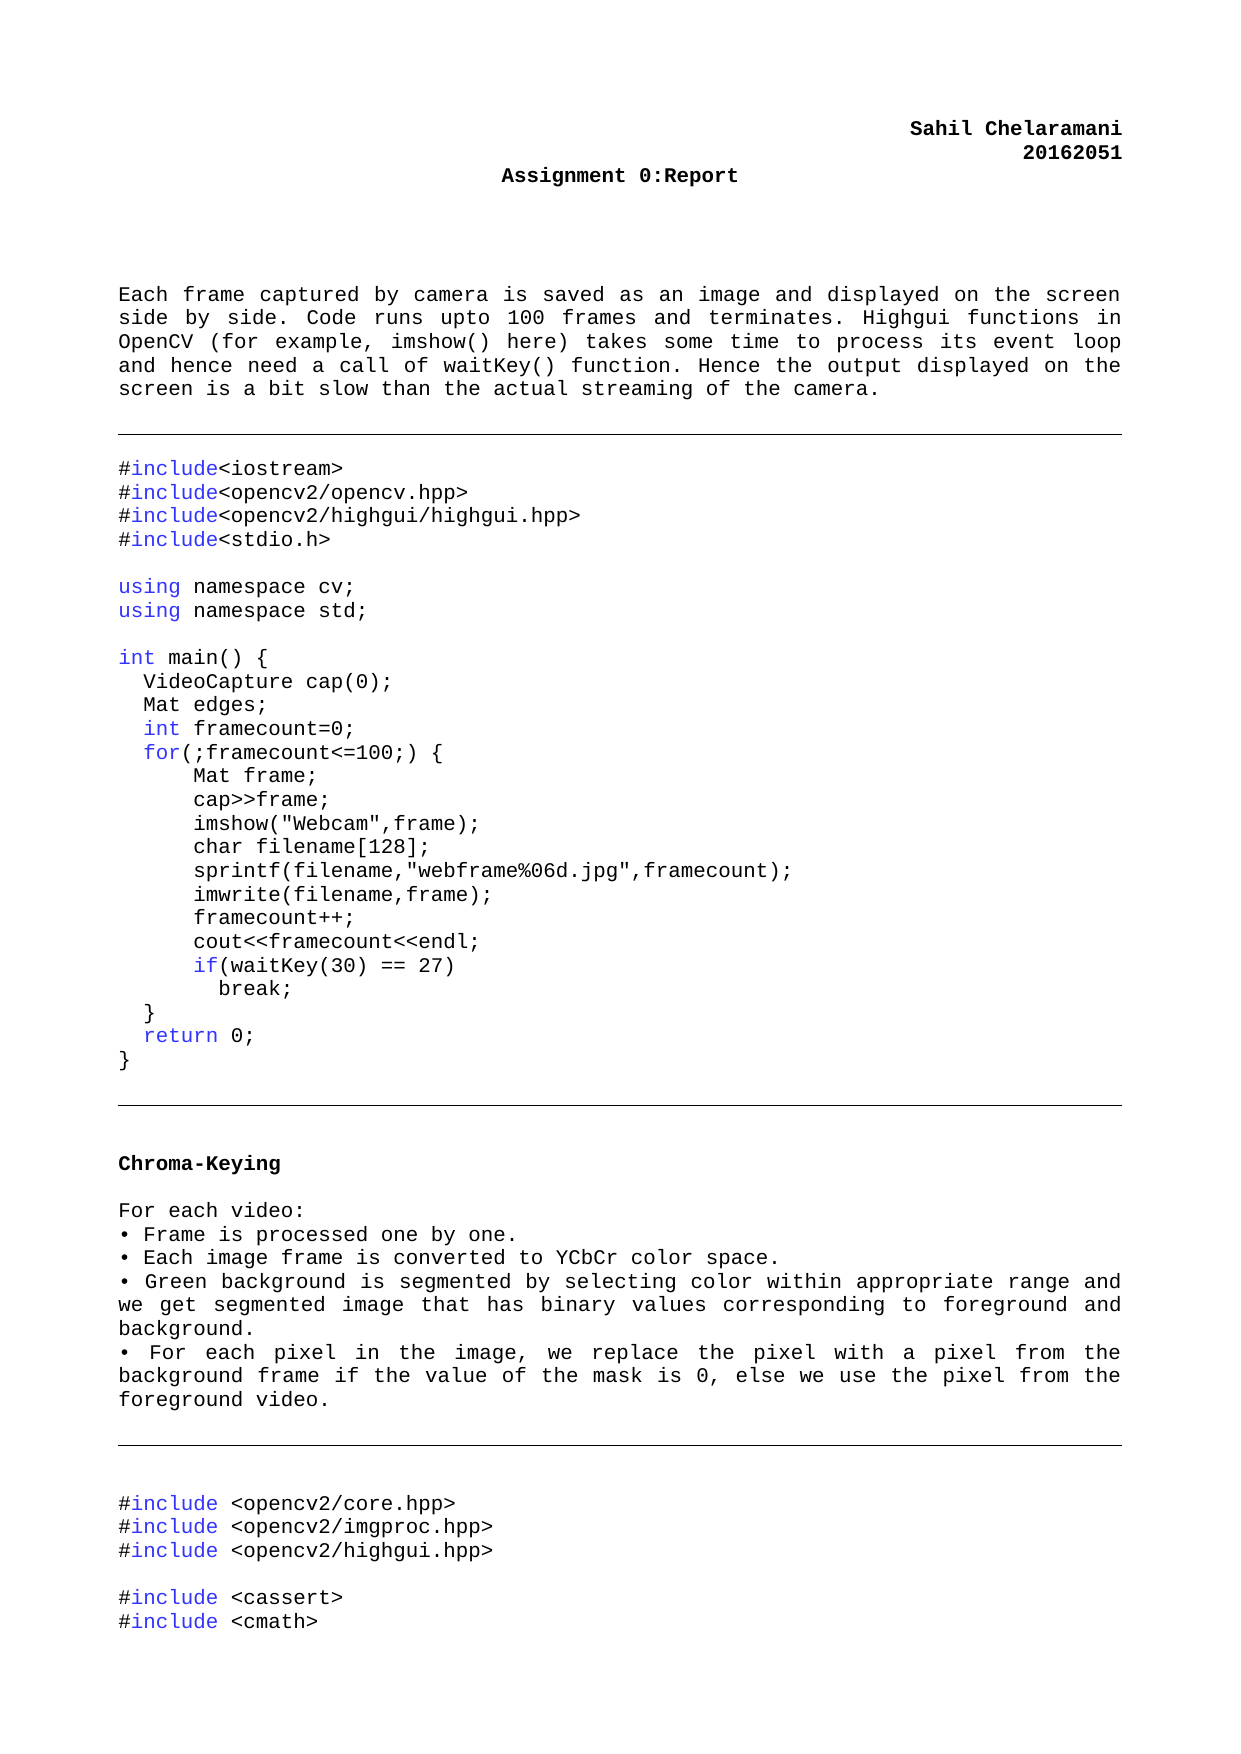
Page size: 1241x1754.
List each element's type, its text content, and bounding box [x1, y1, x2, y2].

text using namespace cv; [118, 576, 1122, 600]
text • For each pixel in the image, we replace the pixel with a pixel from the background frame if the value of the mask is 0, else we use the pixel from the foreground video. [118, 1342, 1122, 1413]
text Each frame captured by camera is saved as an image and displayed on the screen side by side. Code runs upto 100 frames and terminates. Highgui functions in OpenCV (for example, imshow() here) takes some time to process its event loop and hence need a call of waitKey() function. Hence the output displayed on the screen is a bit slow than the actual streaming of the camera. [118, 284, 1122, 402]
text #include<opencv2/highgui/highgui.hpp> [118, 505, 1122, 529]
text #include <cmath> [118, 1611, 1122, 1634]
text sprintf(filename,"webframe%06d.jpg",framecount); [118, 860, 1122, 884]
text VideoCapture cap(0); [118, 671, 1122, 694]
text char filename[128]; [118, 836, 1122, 860]
text } [118, 1002, 1122, 1026]
text return 0; [118, 1026, 1122, 1049]
text #include <opencv2/core.hpp> [118, 1492, 1122, 1516]
text imshow("Webcam",frame); [118, 813, 1122, 836]
text using namespace std; [118, 600, 1122, 623]
text Assignment 0:Report [118, 165, 1122, 189]
text int framecount=0; [118, 718, 1122, 742]
text For each video: [118, 1200, 1122, 1223]
text cout<<framecount<<endl; [118, 931, 1122, 954]
text #include <opencv2/imgproc.hpp> [118, 1516, 1122, 1540]
text #include<iostream> [118, 458, 1122, 482]
text Chroma-Keying [118, 1153, 1122, 1176]
text • Green background is segmented by selecting color within appropriate range and we get segmented image that has binary values corresponding to foreground and background. [118, 1271, 1122, 1342]
text #include <opencv2/highgui.hpp> [118, 1540, 1122, 1563]
text cap>>frame; [118, 789, 1122, 813]
text } [118, 1049, 1122, 1073]
text Mat edges; [118, 694, 1122, 718]
text • Each image frame is converted to YCbCr color space. [118, 1247, 1122, 1271]
text int main() { [118, 647, 1122, 671]
text Sahil Chelaramani [118, 118, 1122, 142]
text break; [118, 978, 1122, 1002]
text for(;framecount<=100;) { [118, 742, 1122, 765]
text framecount++; [118, 907, 1122, 931]
text #include <cassert> [118, 1587, 1122, 1611]
text if(waitKey(30) == 27) [118, 954, 1122, 978]
text #include<stdio.h> [118, 529, 1122, 553]
text imwrite(filename,frame); [118, 884, 1122, 907]
text 20162051 [118, 142, 1122, 165]
text #include<opencv2/opencv.hpp> [118, 482, 1122, 505]
text • Frame is processed one by one. [118, 1223, 1122, 1247]
text Mat frame; [118, 765, 1122, 789]
